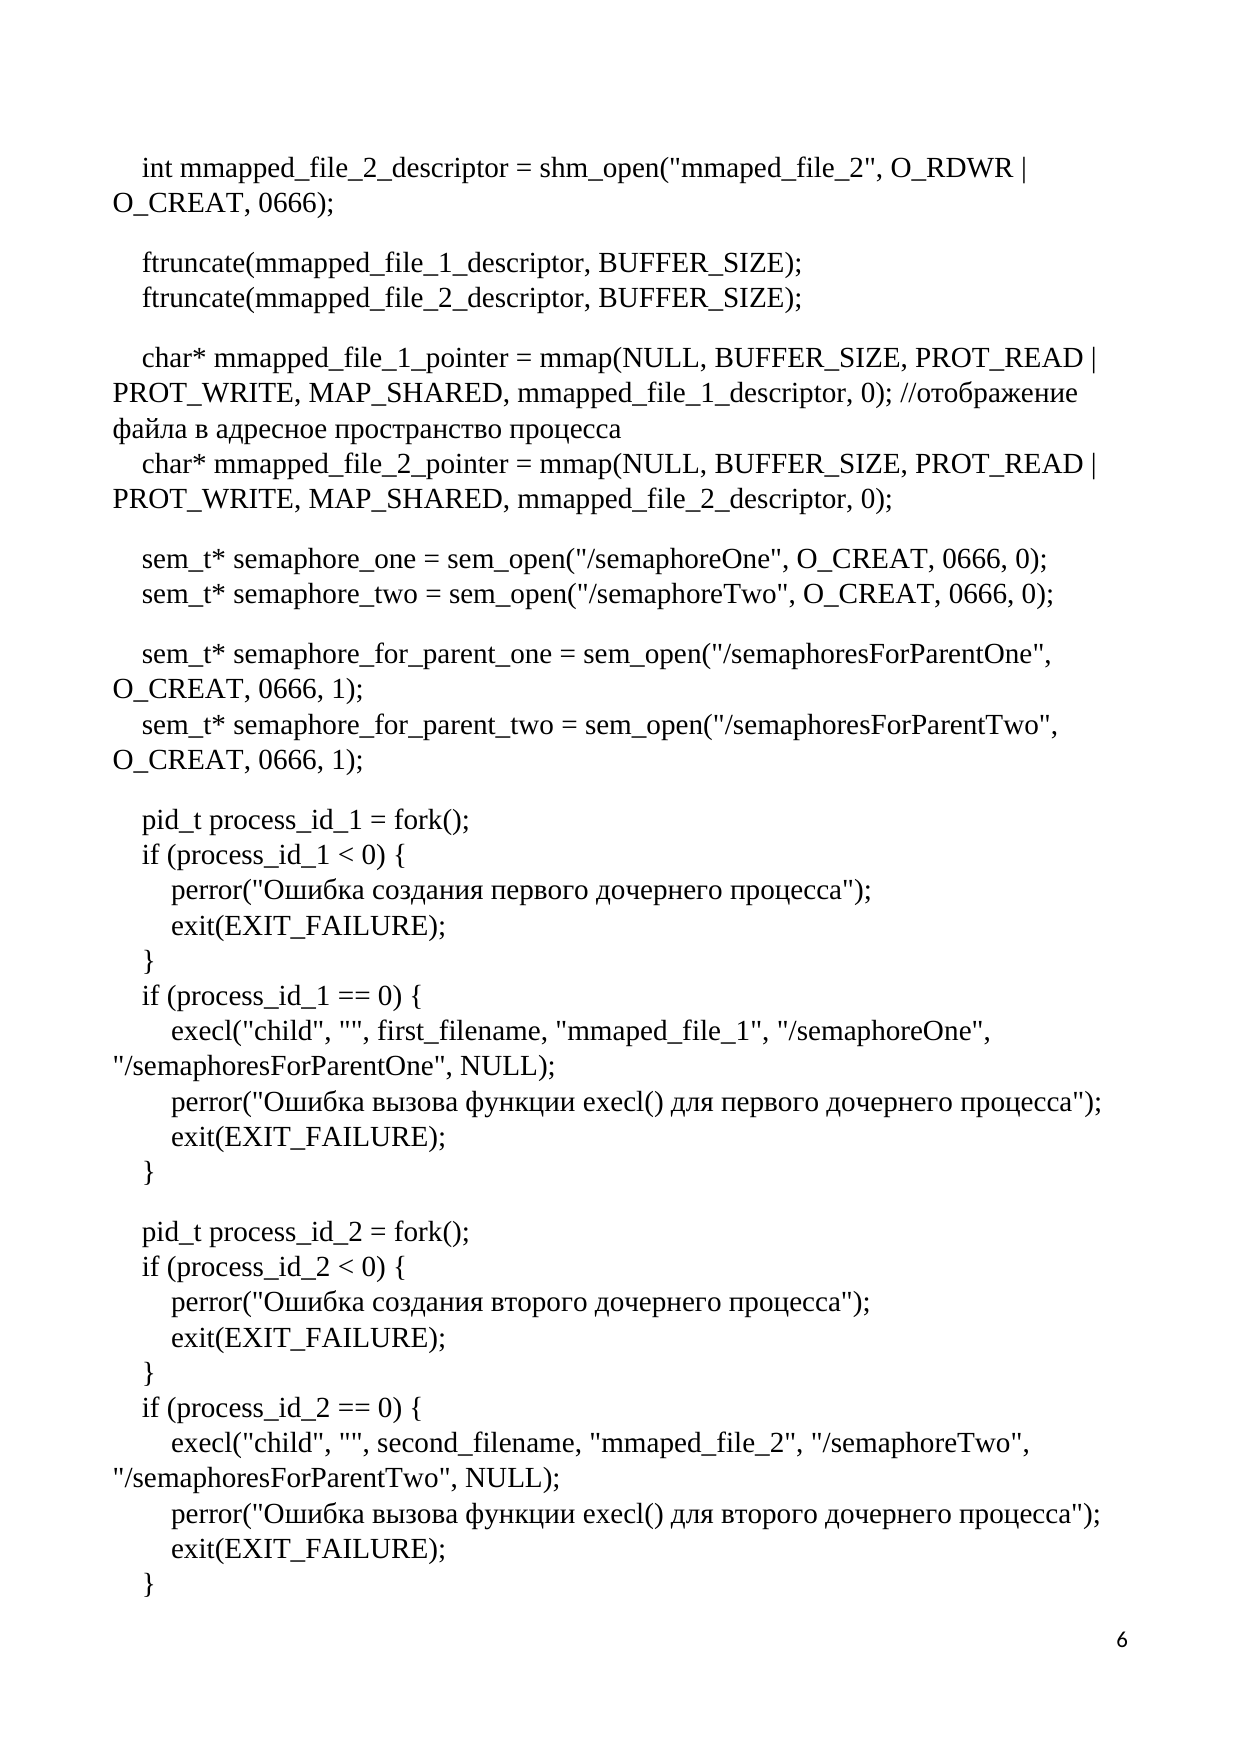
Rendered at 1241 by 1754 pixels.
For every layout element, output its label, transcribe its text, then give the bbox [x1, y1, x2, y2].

text sem_t* semaphore_for_parent_two = sem_open("/semaphoresForParentTwo", O_CREAT, 0666, 1); [112, 707, 1128, 776]
text char* mmapped_file_1_pointer = mmap(NULL, BUFFER_SIZE, PROT_READ | PROT_WRITE, MAP_SHARED, mmapped_file_1_descriptor, 0); //отображение файла в адресное пространство процесса [112, 340, 1128, 444]
text perror("Ошибка вызова функции execl() для второго дочернего процесса"); [112, 1496, 1128, 1529]
text if (process_id_1 == 0) { [112, 978, 1128, 1012]
text perror("Ошибка создания первого дочернего процесса"); [112, 872, 1128, 906]
text int mmapped_file_2_descriptor = shm_open("mmaped_file_2", O_RDWR | O_CREAT, 0666); [112, 150, 1128, 219]
text pid_t process_id_1 = fork(); [112, 802, 1128, 836]
text } [112, 1566, 1128, 1600]
text exit(EXIT_FAILURE); [112, 1320, 1128, 1353]
text } [112, 1355, 1128, 1388]
text } [112, 943, 1128, 976]
text pid_t process_id_2 = fork(); [112, 1214, 1128, 1248]
text if (process_id_1 < 0) { [112, 837, 1128, 871]
text char* mmapped_file_2_pointer = mmap(NULL, BUFFER_SIZE, PROT_READ | PROT_WRITE, MAP_SHARED, mmapped_file_2_descriptor, 0); [112, 446, 1128, 515]
text } [112, 1154, 1128, 1188]
text ftruncate(mmapped_file_2_descriptor, BUFFER_SIZE); [112, 280, 1128, 314]
text if (process_id_2 < 0) { [112, 1249, 1128, 1283]
text exit(EXIT_FAILURE); [112, 1119, 1128, 1152]
text perror("Ошибка вызова функции execl() для первого дочернего процесса"); [112, 1084, 1128, 1117]
text execl("child", "", first_filename, "mmaped_file_1", "/semaphoreOne", "/semaphoresForParentOne", NULL); [112, 1013, 1128, 1082]
text exit(EXIT_FAILURE); [112, 908, 1128, 941]
text perror("Ошибка создания второго дочернего процесса"); [112, 1284, 1128, 1318]
text exit(EXIT_FAILURE); [112, 1531, 1128, 1564]
text execl("child", "", second_filename, "mmaped_file_2", "/semaphoreTwo", "/semaphoresForParentTwo", NULL); [112, 1425, 1128, 1494]
text sem_t* semaphore_two = sem_open("/semaphoreTwo", O_CREAT, 0666, 0); [112, 576, 1128, 610]
text sem_t* semaphore_for_parent_one = sem_open("/semaphoresForParentOne", O_CREAT, 0666, 1); [112, 636, 1128, 705]
text if (process_id_2 == 0) { [112, 1390, 1128, 1424]
text ftruncate(mmapped_file_1_descriptor, BUFFER_SIZE); [112, 245, 1128, 279]
text sem_t* semaphore_one = sem_open("/semaphoreOne", O_CREAT, 0666, 0); [112, 541, 1128, 575]
